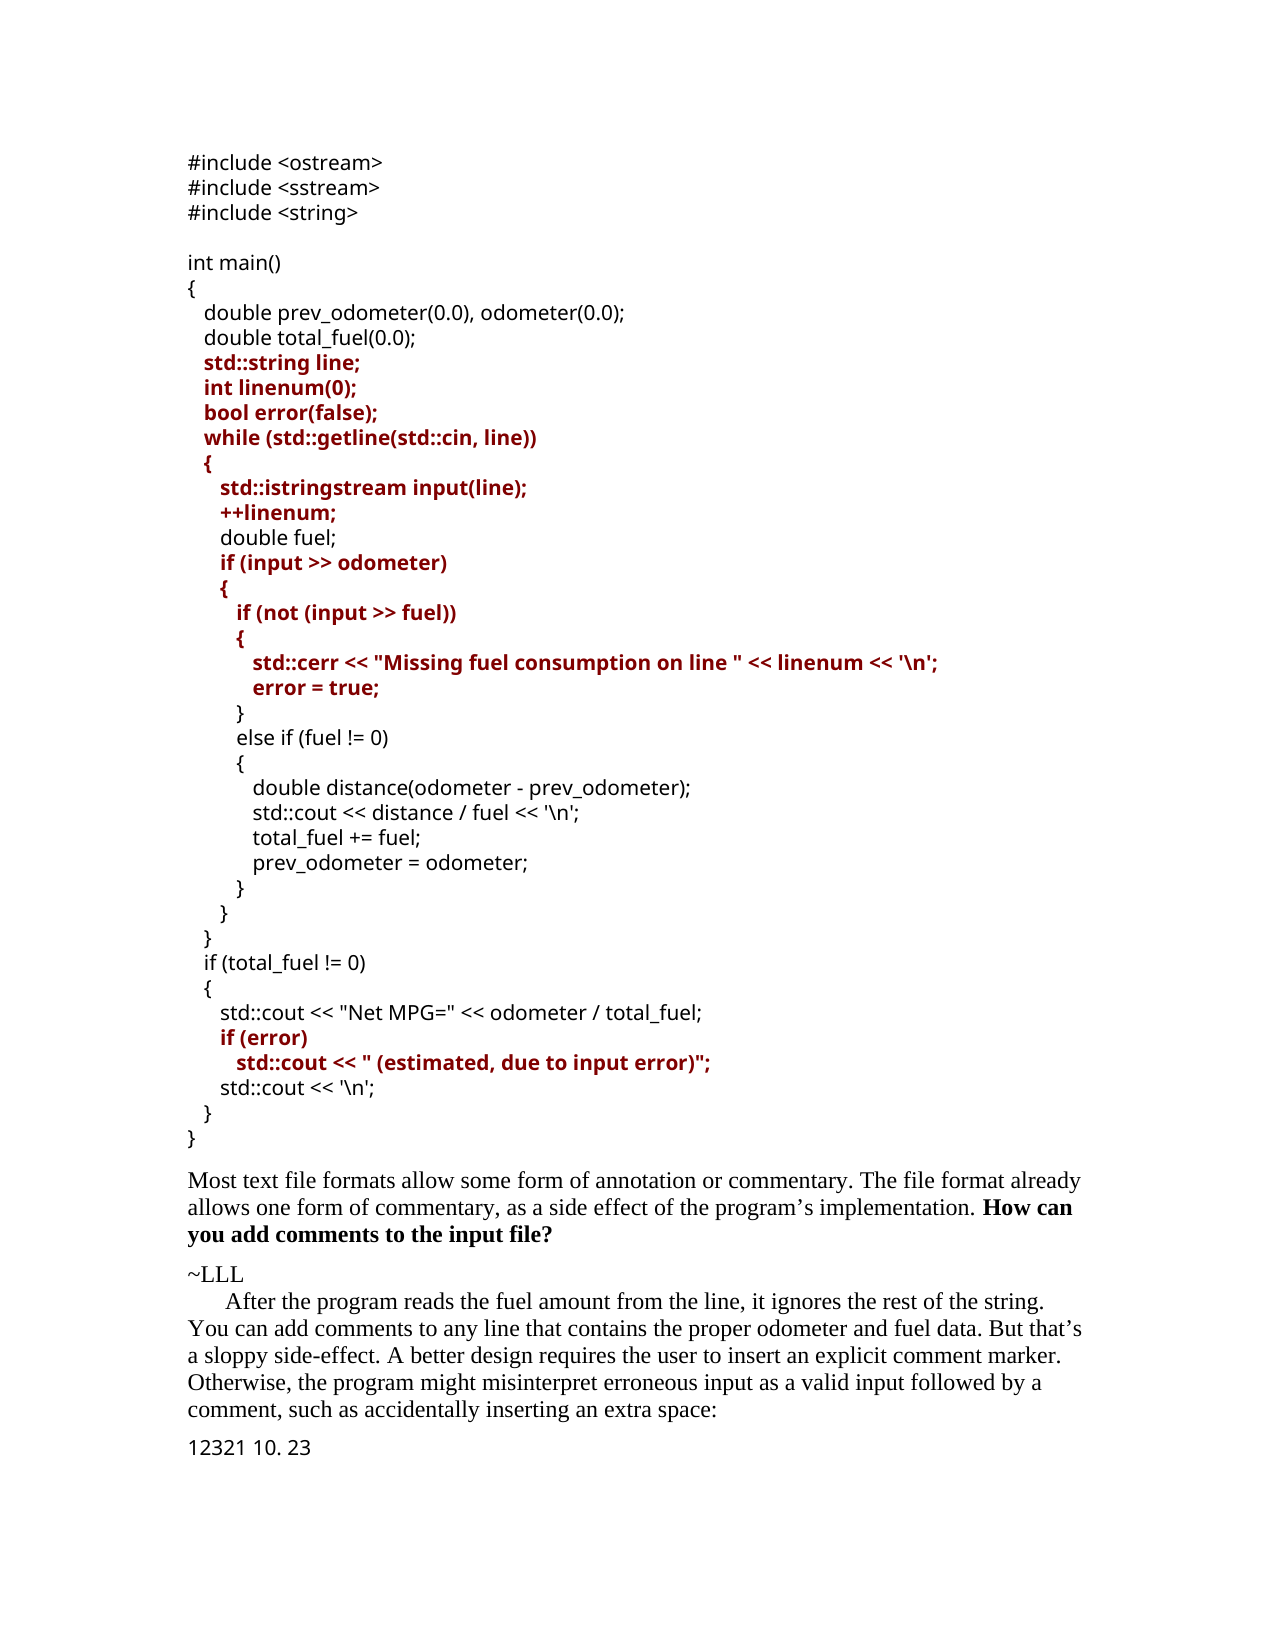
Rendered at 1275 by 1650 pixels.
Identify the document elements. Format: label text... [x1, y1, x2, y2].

text #include <sstream> [187, 175, 1072, 200]
text std::string line; [187, 350, 1072, 375]
text #include <string> [187, 200, 1072, 225]
text std::cout << " (estimated, due to input error)"; [187, 1050, 1072, 1075]
text ++linenum; [187, 500, 1072, 525]
text double distance(odometer - prev_odometer); [187, 775, 1072, 800]
text 12321 10. 23 [187, 1435, 1072, 1460]
text error = true; [187, 675, 1072, 700]
text bool error(false); [187, 400, 1072, 425]
text #include <ostream> [187, 150, 1072, 175]
text int linenum(0); [187, 375, 1072, 400]
text } [187, 1125, 1072, 1150]
text { [187, 450, 1072, 475]
text if (not (input >> fuel)) [187, 600, 1072, 625]
text double prev_odometer(0.0), odometer(0.0); [187, 300, 1072, 325]
text int main() [187, 250, 1072, 275]
text } [187, 900, 1072, 925]
text { [187, 750, 1072, 775]
text double fuel; [187, 525, 1072, 550]
text double total_fuel(0.0); [187, 325, 1072, 350]
text prev_odometer = odometer; [187, 850, 1072, 875]
text { [187, 575, 1072, 600]
text } [187, 875, 1072, 900]
text { [187, 975, 1072, 1000]
text total_fuel += fuel; [187, 825, 1072, 850]
text std::cout << distance / fuel << '\n'; [187, 800, 1072, 825]
text After the program reads the fuel amount from the line, it ignores the rest of the string. You can add comments to any line that contains the proper odometer and fuel data. But that’s a sloppy side-effect. A better design requires the user to insert an explicit comment marker. Otherwise, the program might misinterpret erroneous input as a valid input followed by a comment, such as accidentally inserting an extra space: [187, 1287, 1087, 1423]
text ~LLL [187, 1260, 1087, 1287]
text std::cout << '\n'; [187, 1075, 1072, 1100]
text } else if (fuel != 0) [187, 700, 1072, 750]
text { [187, 275, 1072, 300]
text } [187, 1100, 1072, 1125]
text { [187, 625, 1072, 650]
text while (std::getline(std::cin, line)) [187, 425, 1072, 450]
text std::cout << "Net MPG=" << odometer / total_fuel; [187, 1000, 1072, 1025]
text std::istringstream input(line); [187, 475, 1072, 500]
text std::cerr << "Missing fuel consumption on line " << linenum << '\n'; [187, 650, 1072, 675]
text } [187, 925, 1072, 950]
text if (error) [187, 1025, 1072, 1050]
text Most text file formats allow some form of annotation or commentary. The file format already allows one form of commentary, as a side effect of the program’s implementation. How can you add comments to the input file? [187, 1167, 1087, 1248]
text if (input >> odometer) [187, 550, 1072, 575]
text if (total_fuel != 0) [187, 950, 1072, 975]
